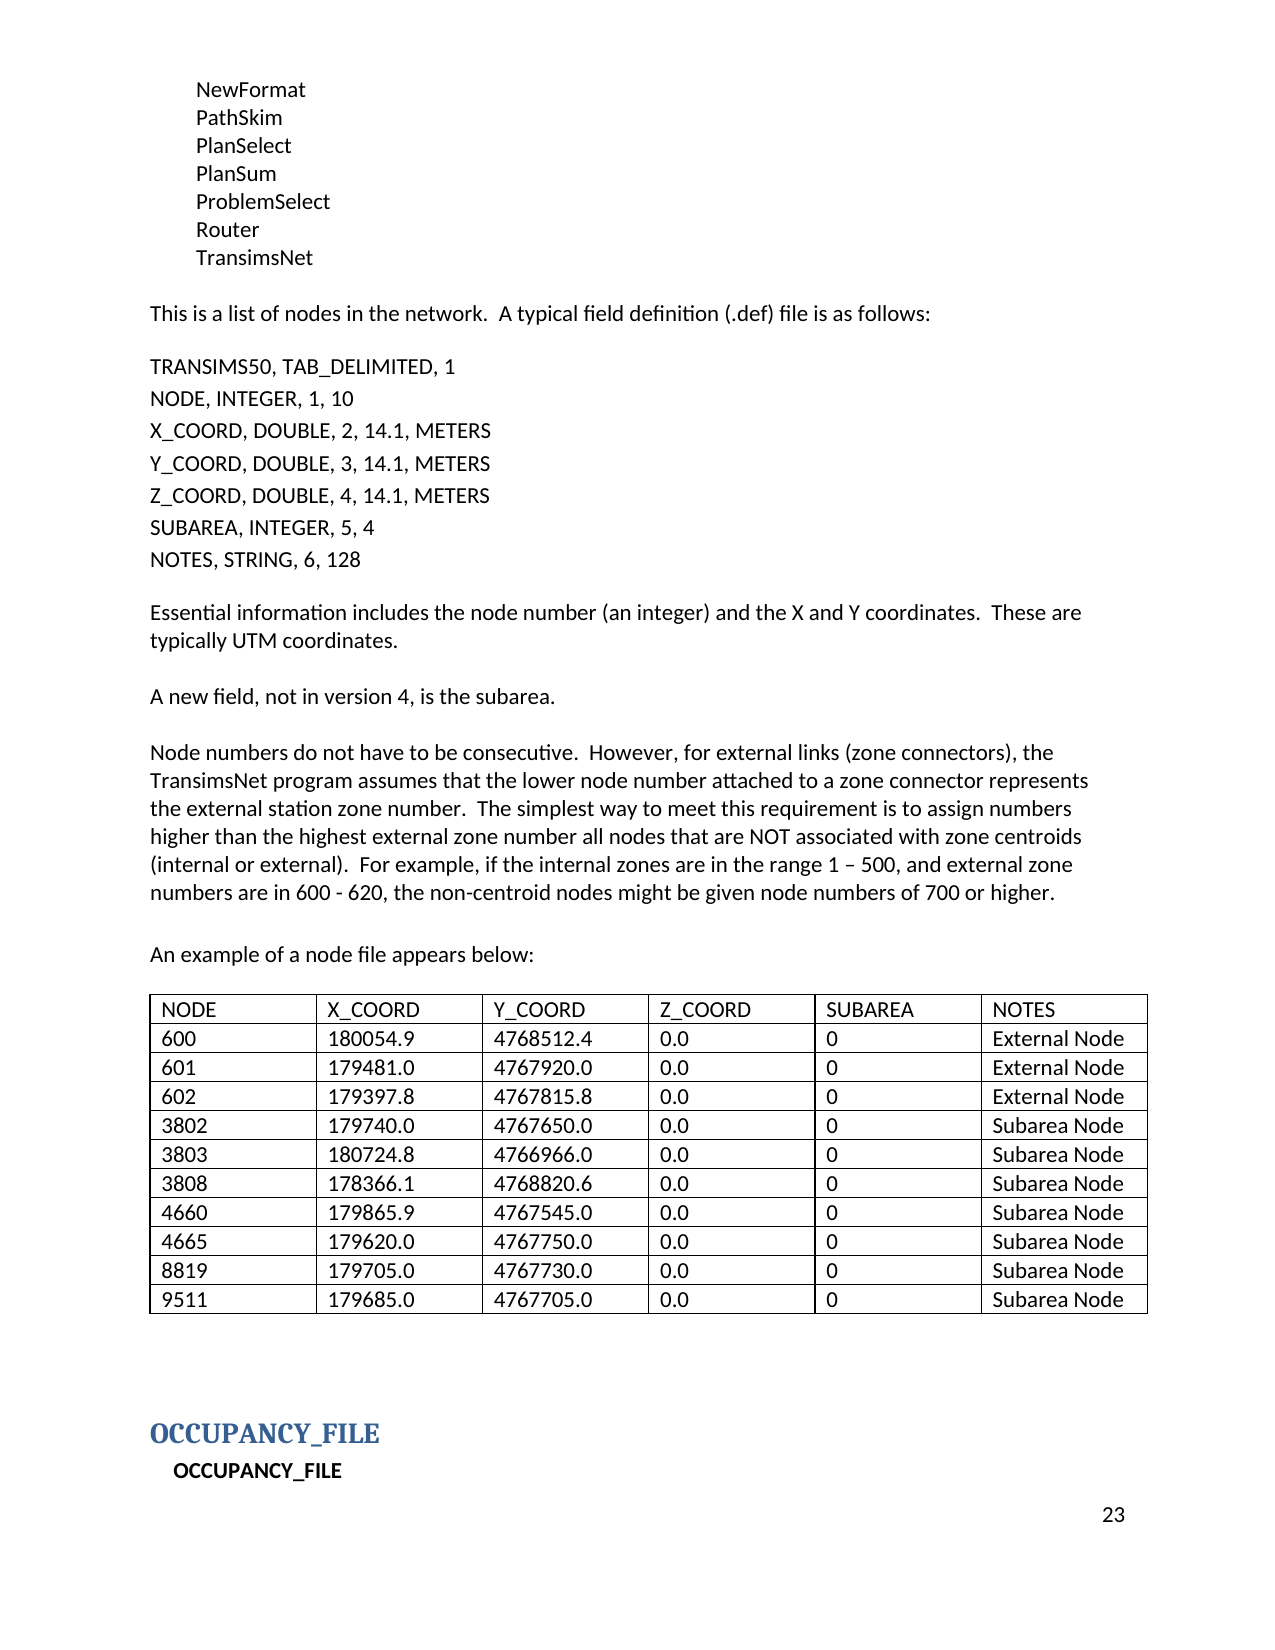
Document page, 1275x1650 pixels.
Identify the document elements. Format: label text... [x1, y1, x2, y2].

table_cell External Node [982, 1053, 1147, 1081]
table_cell Subarea Node [982, 1227, 1147, 1255]
text An example of a node file appears below: [150, 941, 1125, 969]
table_cell Subarea Node [982, 1256, 1147, 1284]
text Essential information includes the node number (an integer) and the X and Y coordinates. These are typically UTM coordinates. [150, 598, 1125, 654]
text Node numbers do not have to be consecutive. However, for external links (zone connectors), the TransimsNet program assumes that the lower node number attached to a zone connector represents the external station zone number. The simplest way to meet this requirement is to assign numbers higher than the highest external zone number all nodes that are NOT associated with zone centroids (internal or external). For example, if the internal zones are in the range 1 – 500, and external zone numbers are in 600 - 620, the non-centroid nodes might be given node numbers of 700 or higher. [150, 738, 1125, 907]
table_header NOTES [982, 995, 1147, 1023]
table_cell 180054.9 [317, 1024, 482, 1052]
text NODE, INTEGER, 1, 10 [150, 384, 1125, 412]
text PlanSum [150, 159, 1125, 187]
table_cell 179620.0 [317, 1227, 482, 1255]
table_cell 0.0 [649, 1169, 814, 1197]
table_cell 0.0 [649, 1082, 814, 1110]
text This is a list of nodes in the network. A typical field definition (.def) file is as follows: [150, 299, 1125, 327]
text A new field, not in version 4, is the subarea. [150, 682, 1125, 710]
table_cell 179740.0 [317, 1111, 482, 1139]
text ProblemSelect [150, 187, 1125, 215]
table_cell 4767730.0 [483, 1256, 648, 1284]
text TRANSIMS50, TAB_DELIMITED, 1 [150, 352, 1125, 380]
table_cell Subarea Node [982, 1169, 1147, 1197]
table_cell 3802 [151, 1111, 316, 1139]
table_header Z_COORD [649, 995, 814, 1023]
table_cell 4768512.4 [483, 1024, 648, 1052]
table_cell 179397.8 [317, 1082, 482, 1110]
text PlanSelect [150, 131, 1125, 159]
text Z_COORD, DOUBLE, 4, 14.1, METERS [150, 481, 1125, 509]
subtitle OCCUPANCY_FILE [150, 1417, 1125, 1451]
table_header X_COORD [317, 995, 482, 1023]
table_cell 4767650.0 [483, 1111, 648, 1139]
table_cell 0 [816, 1053, 981, 1081]
text SUBAREA, INTEGER, 5, 4 [150, 513, 1125, 541]
text PathSkim [150, 103, 1125, 131]
text Y_COORD, DOUBLE, 3, 14.1, METERS [150, 449, 1125, 477]
table_cell External Node [982, 1024, 1147, 1052]
table_cell 0.0 [649, 1285, 814, 1313]
table_cell 601 [151, 1053, 316, 1081]
table_cell 4665 [151, 1227, 316, 1255]
table_cell 179705.0 [317, 1256, 482, 1284]
table_header SUBAREA [816, 995, 981, 1023]
table_cell 8819 [151, 1256, 316, 1284]
table_cell 3808 [151, 1169, 316, 1197]
table_cell 4767750.0 [483, 1227, 648, 1255]
table_cell 4766966.0 [483, 1140, 648, 1168]
text NOTES, STRING, 6, 128 [150, 545, 1125, 573]
table_cell 0 [816, 1111, 981, 1139]
table_cell Subarea Node [982, 1140, 1147, 1168]
table_cell 0 [816, 1082, 981, 1110]
table_cell 600 [151, 1024, 316, 1052]
table_cell 0 [816, 1285, 981, 1313]
table_cell 180724.8 [317, 1140, 482, 1168]
table_cell 0 [816, 1256, 981, 1284]
table_cell 0 [816, 1198, 981, 1226]
table_cell 0.0 [649, 1053, 814, 1081]
table_cell 3803 [151, 1140, 316, 1168]
table_cell 0.0 [649, 1024, 814, 1052]
table_cell 4660 [151, 1198, 316, 1226]
table_header NODE [151, 995, 316, 1023]
table_cell 0.0 [649, 1198, 814, 1226]
table_cell 0.0 [649, 1111, 814, 1139]
table_cell 179685.0 [317, 1285, 482, 1313]
table_cell 4767815.8 [483, 1082, 648, 1110]
table_cell 4767705.0 [483, 1285, 648, 1313]
table_cell 0 [816, 1169, 981, 1197]
table_cell 0 [816, 1227, 981, 1255]
table_cell 178366.1 [317, 1169, 482, 1197]
text OCCUPANCY_FILE [150, 1456, 1125, 1484]
table_cell 179865.9 [317, 1198, 482, 1226]
table_cell Subarea Node [982, 1111, 1147, 1139]
text TransimsNet [150, 243, 1125, 271]
text Router [150, 215, 1125, 243]
table_cell 0.0 [649, 1256, 814, 1284]
table_cell 0 [816, 1140, 981, 1168]
table_header Y_COORD [483, 995, 648, 1023]
table_cell 4768820.6 [483, 1169, 648, 1197]
table_cell Subarea Node [982, 1198, 1147, 1226]
table_cell 0.0 [649, 1140, 814, 1168]
text NewFormat [150, 75, 1125, 103]
text X_COORD, DOUBLE, 2, 14.1, METERS [150, 417, 1125, 444]
table_cell 0.0 [649, 1227, 814, 1255]
table_cell 0 [816, 1024, 981, 1052]
table_cell 602 [151, 1082, 316, 1110]
table_cell 4767920.0 [483, 1053, 648, 1081]
table_cell 179481.0 [317, 1053, 482, 1081]
table_cell 9511 [151, 1285, 316, 1313]
table_cell Subarea Node [982, 1285, 1147, 1313]
table_cell External Node [982, 1082, 1147, 1110]
table_cell 4767545.0 [483, 1198, 648, 1226]
